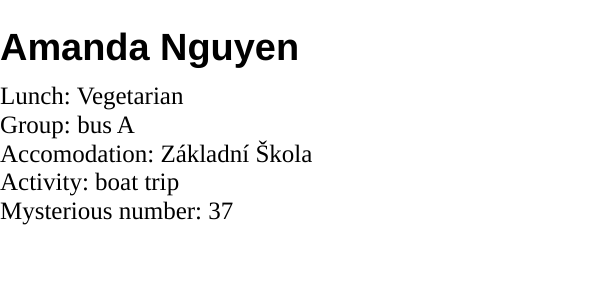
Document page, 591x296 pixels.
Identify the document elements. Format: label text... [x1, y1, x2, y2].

text Accomodation: Základní Škola [0, 139, 591, 167]
text Mysterious number: 37 [0, 196, 591, 225]
text Lunch: Vegetarian [0, 81, 591, 110]
text Activity: boat trip [0, 167, 591, 196]
subtitle Amanda Nguyen [0, 25, 591, 69]
text Group: bus A [0, 110, 591, 139]
